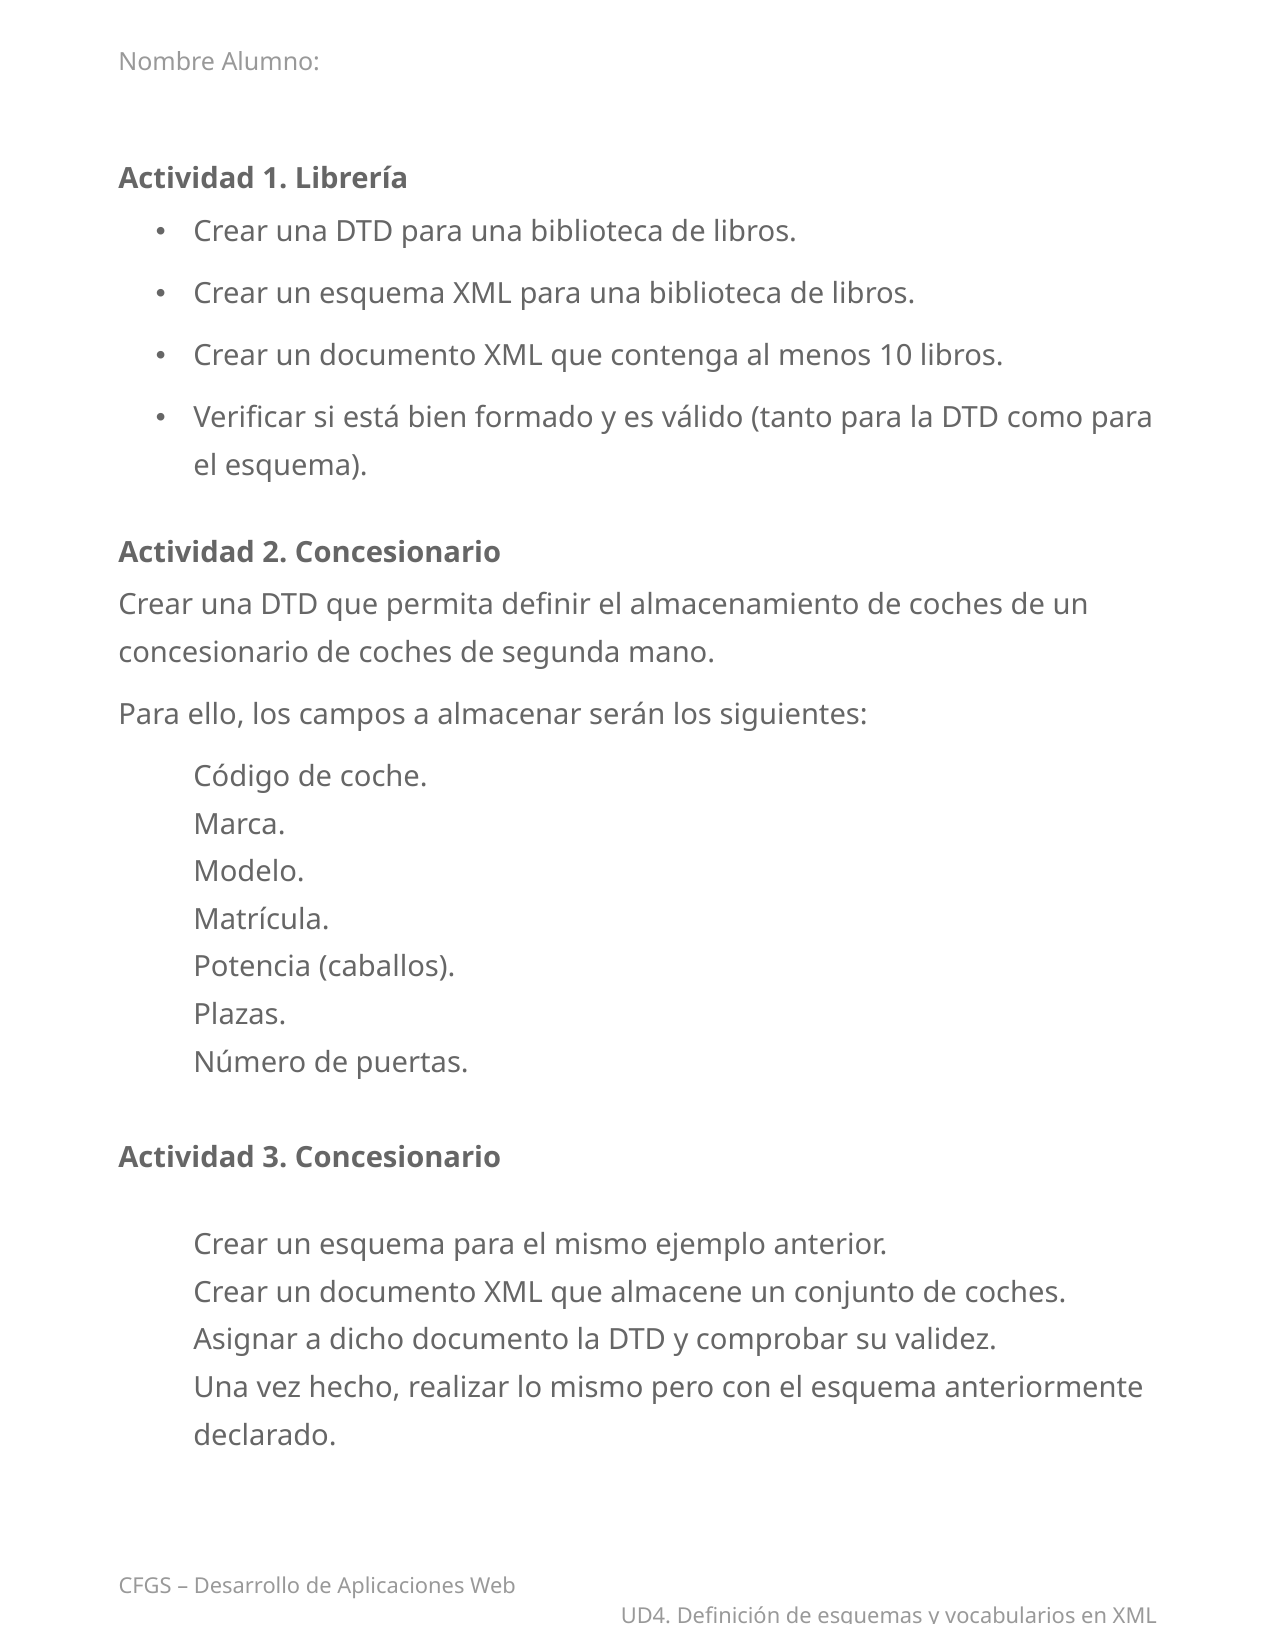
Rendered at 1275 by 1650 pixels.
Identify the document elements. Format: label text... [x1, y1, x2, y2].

list Crear un esquema XML para una biblioteca de libros. [156, 272, 1157, 312]
text Matrícula. [193, 898, 1157, 938]
subtitle Actividad 1. Librería [118, 158, 1157, 197]
text Una vez hecho, realizar lo mismo pero con el esquema anteriormente declarado. [193, 1366, 1157, 1453]
text Número de puertas. [193, 1041, 1157, 1081]
list Crear un documento XML que contenga al menos 10 libros. [156, 334, 1157, 374]
subtitle Actividad 2. Concesionario [118, 531, 1157, 571]
text Plazas. [193, 993, 1157, 1033]
text Crear un esquema para el mismo ejemplo anterior. [193, 1223, 1157, 1263]
text Crear una DTD que permita definir el almacenamiento de coches de un concesionario de coches de segunda mano. [118, 583, 1157, 671]
text Modelo. [193, 851, 1157, 890]
subtitle Actividad 3. Concesionario [118, 1136, 1157, 1176]
text Marca. [193, 803, 1157, 843]
text Para ello, los campos a almacenar serán los siguientes: [118, 693, 1157, 733]
text Crear un documento XML que almacene un conjunto de coches. [193, 1271, 1157, 1311]
text Código de coche. [193, 755, 1157, 795]
text Asignar a dicho documento la DTD y comprobar su validez. [193, 1319, 1157, 1358]
text Potencia (caballos). [193, 946, 1157, 985]
list Crear una DTD para una biblioteca de libros. [156, 210, 1157, 249]
list Verificar si está bien formado y es válido (tanto para la DTD como para el esquema). [156, 396, 1157, 484]
